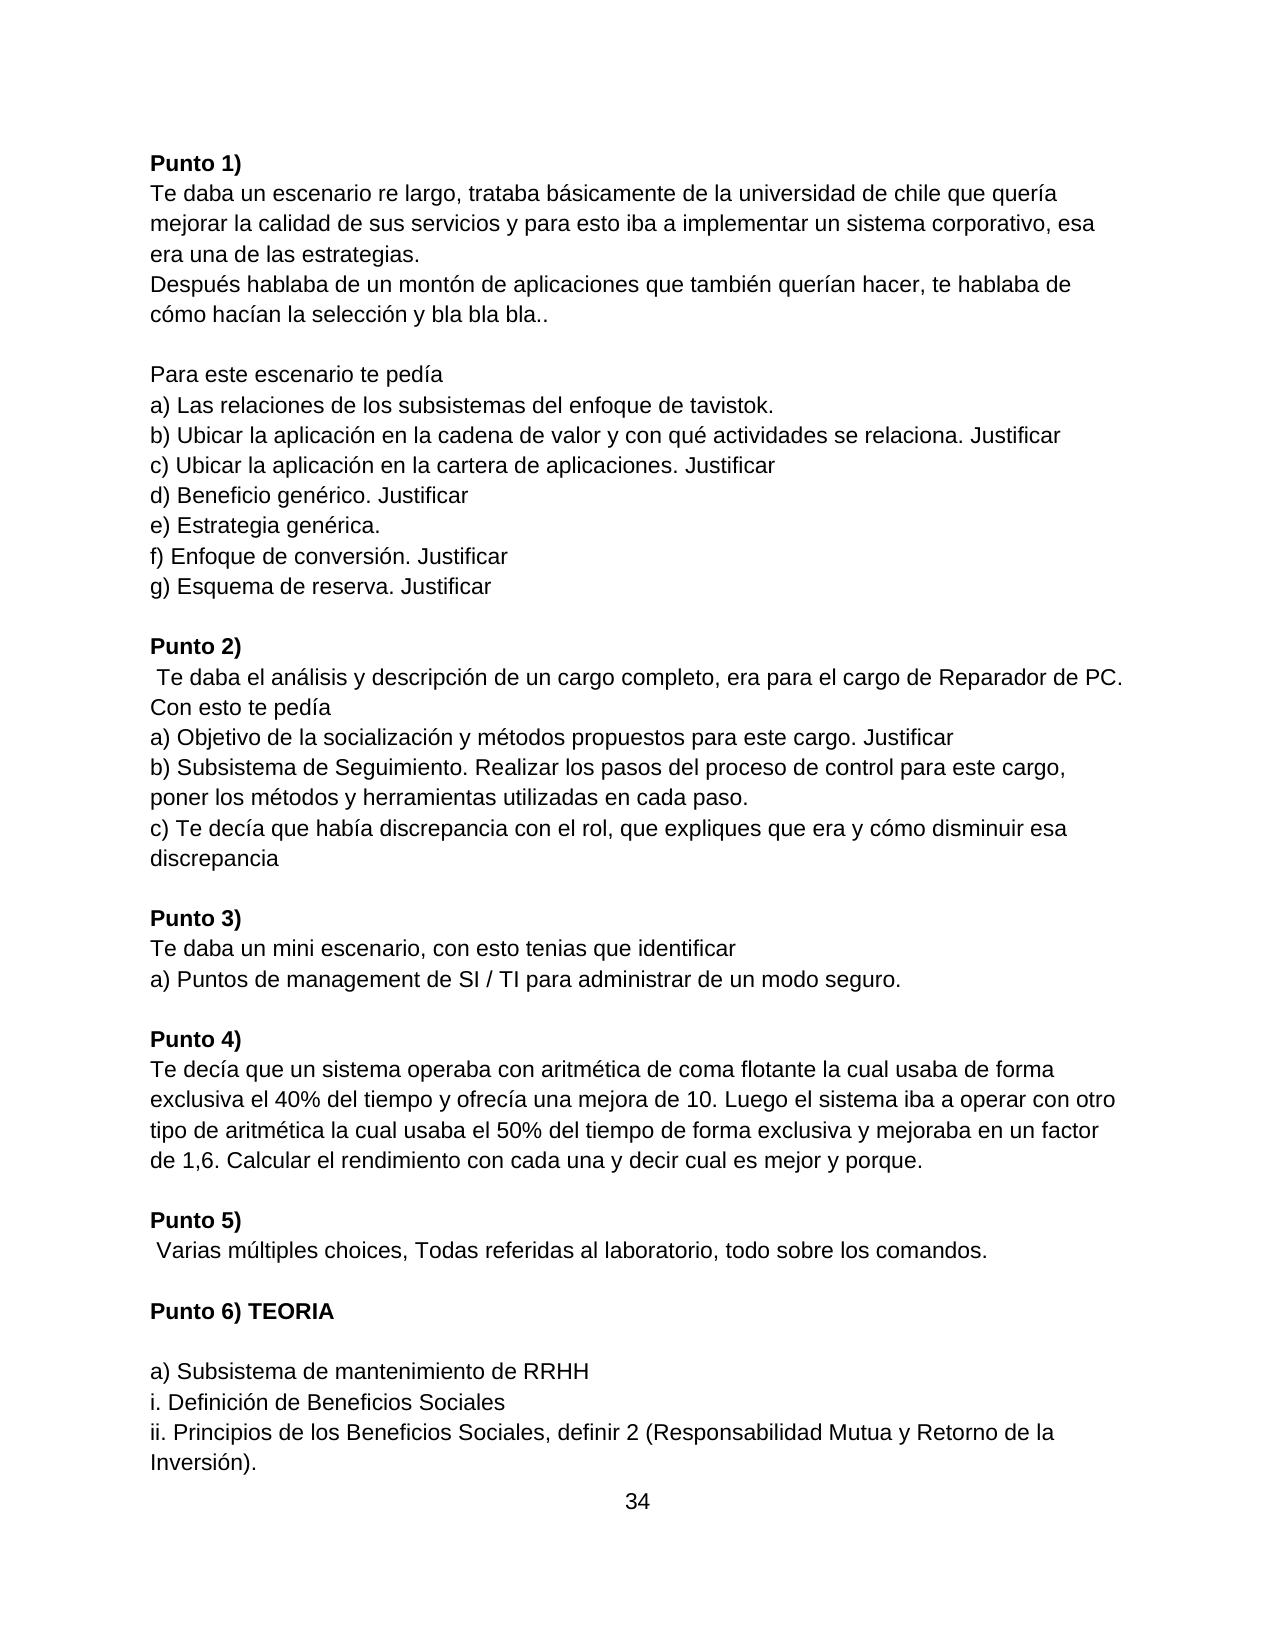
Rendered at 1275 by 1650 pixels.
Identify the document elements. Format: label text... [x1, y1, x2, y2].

text Para este escenario te pedía [150, 361, 1125, 388]
text Punto 6) TEORIA [150, 1298, 1125, 1324]
text Punto 2) [150, 633, 1125, 660]
text Punto 1) [150, 150, 1125, 176]
text Te decía que un sistema operaba con aritmética de coma flotante la cual usaba de forma exclusiva el 40% del tiempo y ofrecía una mejora de 10. Luego el sistema iba a operar con otro tipo de aritmética la cual usaba el 50% del tiempo de forma exclusiva y mejoraba en un factor de 1,6. Calcular el rendimiento con cada una y decir cual es mejor y porque. [150, 1056, 1125, 1173]
text b) Subsistema de Seguimiento. Realizar los pasos del proceso de control para este cargo, poner los métodos y herramientas utilizadas en cada paso. [150, 754, 1125, 811]
text b) Ubicar la aplicación en la cadena de valor y con qué actividades se relaciona. Justificar [150, 422, 1125, 448]
text c) Te decía que había discrepancia con el rol, que expliques que era y cómo disminuir esa discrepancia [150, 814, 1125, 871]
text a) Las relaciones de los subsistemas del enfoque de tavistok. [150, 392, 1125, 418]
text g) Esquema de reserva. Justificar [150, 573, 1125, 599]
text a) Puntos de management de SI / TI para administrar de un modo seguro. [150, 966, 1125, 992]
text c) Ubicar la aplicación en la cartera de aplicaciones. Justificar [150, 452, 1125, 478]
text a) Subsistema de mantenimiento de RRHH [150, 1358, 1125, 1385]
text d) Beneficio genérico. Justificar [150, 482, 1125, 509]
text Punto 5) [150, 1207, 1125, 1234]
text Te daba un escenario re largo, trataba básicamente de la universidad de chile que quería mejorar la calidad de sus servicios y para esto iba a implementar un sistema corporativo, esa era una de las estrategias. [150, 180, 1125, 267]
text Después hablaba de un montón de aplicaciones que también querían hacer, te hablaba de cómo hacían la selección y bla bla bla.. [150, 271, 1125, 327]
text Punto 4) [150, 1026, 1125, 1052]
text ii. Principios de los Beneficios Sociales, definir 2 (Responsabilidad Mutua y Retorno de la Inversión). [150, 1419, 1125, 1475]
text Te daba el análisis y descripción de un cargo completo, era para el cargo de Reparador de PC. [150, 663, 1125, 690]
text a) Objetivo de la socialización y métodos propuestos para este cargo. Justificar [150, 724, 1125, 750]
text e) Estrategia genérica. [150, 512, 1125, 539]
text Punto 3) [150, 905, 1125, 932]
text f) Enfoque de conversión. Justificar [150, 543, 1125, 569]
text Con esto te pedía [150, 694, 1125, 720]
text Te daba un mini escenario, con esto tenias que identificar [150, 935, 1125, 962]
text i. Definición de Beneficios Sociales [150, 1388, 1125, 1415]
text Varias múltiples choices, Todas referidas al laboratorio, todo sobre los comandos. [150, 1237, 1125, 1264]
